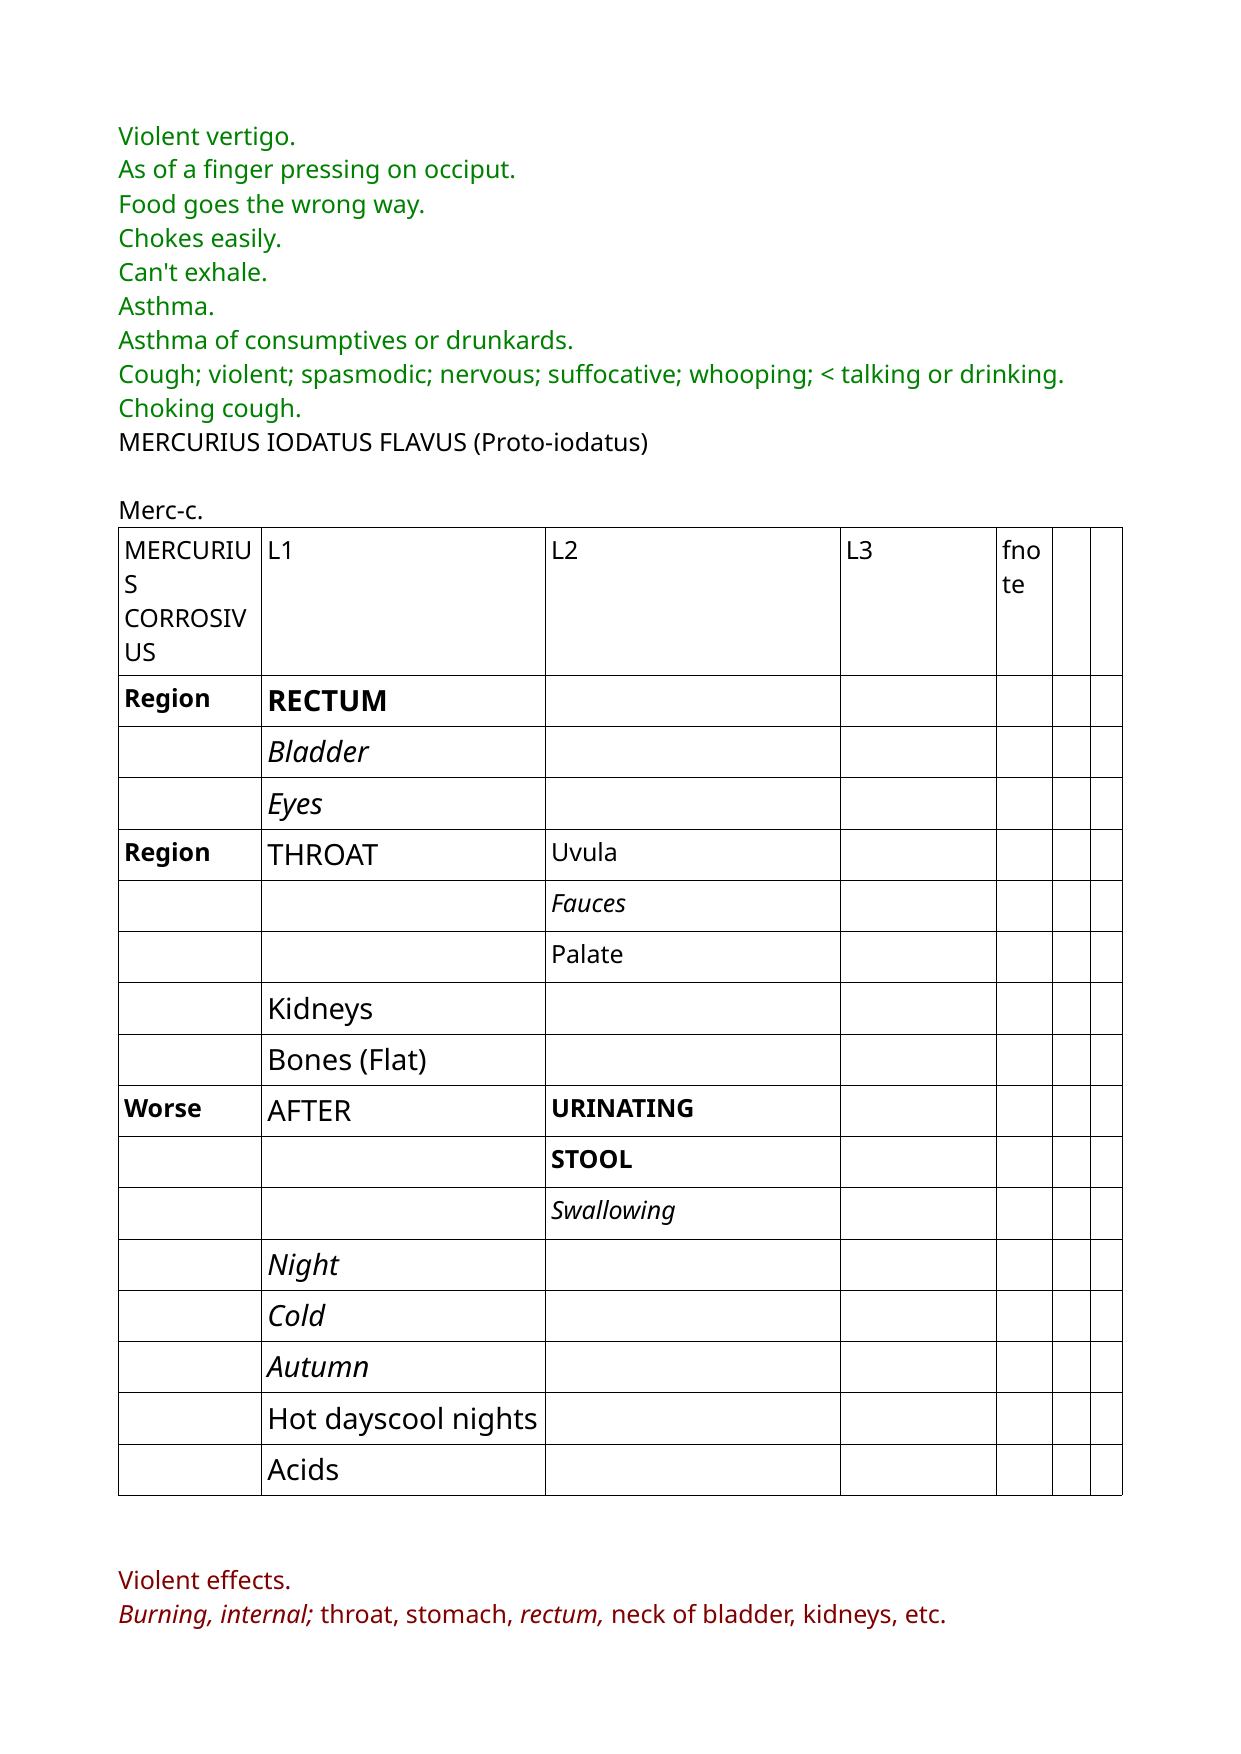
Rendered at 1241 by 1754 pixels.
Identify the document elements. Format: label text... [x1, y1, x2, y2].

text Violent vertigo. [118, 118, 1122, 152]
table_cell [1091, 676, 1122, 726]
table_cell [119, 1240, 261, 1290]
text Asthma of consumptives or drunkards. [118, 322, 1122, 357]
table_cell [841, 1086, 996, 1136]
table_cell [1053, 1086, 1090, 1136]
table_cell [1053, 1291, 1090, 1341]
table_cell [1053, 727, 1090, 777]
table_cell [997, 1137, 1052, 1187]
table_cell [1091, 1342, 1122, 1392]
table_cell [841, 1188, 996, 1238]
table_cell Swallowing [546, 1188, 840, 1238]
text MERCURIUS IODATUS FLAVUS (Proto-iodatus) [118, 425, 1122, 459]
table_cell [1091, 1240, 1122, 1290]
text Merc-c. [118, 493, 1122, 527]
text Chokes easily. [118, 220, 1122, 254]
table_cell [1091, 1137, 1122, 1187]
table_header L2 [546, 528, 840, 675]
table_cell [119, 1188, 261, 1238]
table_cell [841, 778, 996, 828]
table_cell Palate [546, 932, 840, 982]
table_cell [546, 1035, 840, 1085]
table_cell [119, 1393, 261, 1443]
table_cell [1053, 1188, 1090, 1238]
table_cell [1053, 932, 1090, 982]
text Can't exhale. [118, 254, 1122, 288]
table_cell [841, 727, 996, 777]
table_cell [1053, 1342, 1090, 1392]
table_cell [997, 1393, 1052, 1443]
table_cell [1053, 881, 1090, 931]
table_cell [1053, 983, 1090, 1033]
text Choking cough. [118, 391, 1122, 425]
table_cell [119, 1291, 261, 1341]
table_cell STOOL [546, 1137, 840, 1187]
text Burning, internal; throat, stomach, rectum, neck of bladder, kidneys, etc. [118, 1597, 1122, 1631]
table_cell [119, 727, 261, 777]
table_header [1053, 528, 1090, 675]
table_cell [841, 1445, 996, 1495]
table_cell [841, 1291, 996, 1341]
table_cell [546, 778, 840, 828]
text Violent effects. [118, 1563, 1122, 1597]
table_cell [841, 1393, 996, 1443]
table_cell [546, 1445, 840, 1495]
table_cell [262, 1188, 545, 1238]
table_cell [119, 1342, 261, 1392]
table_cell [119, 932, 261, 982]
table_cell [841, 932, 996, 982]
table_cell [546, 1342, 840, 1392]
table_header MERCURIUS CORROSIVUS [119, 528, 261, 675]
table_cell URINATING [546, 1086, 840, 1136]
table_cell [1091, 830, 1122, 880]
table_cell Fauces [546, 881, 840, 931]
table_cell [119, 1035, 261, 1085]
table_cell [997, 830, 1052, 880]
table_cell [997, 881, 1052, 931]
table_cell Autumn [262, 1342, 545, 1392]
table_cell [1053, 778, 1090, 828]
table_cell [1053, 830, 1090, 880]
table_header L3 [841, 528, 996, 675]
table_cell [1091, 1188, 1122, 1238]
text Food goes the wrong way. [118, 186, 1122, 220]
table_cell [841, 1137, 996, 1187]
table_cell [997, 1086, 1052, 1136]
table_cell [1053, 1137, 1090, 1187]
table_cell Bladder [262, 727, 545, 777]
table_cell [1053, 1445, 1090, 1495]
table_cell [997, 727, 1052, 777]
table_cell [841, 1342, 996, 1392]
table_cell [1053, 1240, 1090, 1290]
text Cough; violent; spasmodic; nervous; suffocative; whooping; < talking or drinking. [118, 357, 1122, 391]
table_cell [997, 1342, 1052, 1392]
table_cell [997, 983, 1052, 1033]
table_cell Region [119, 830, 261, 880]
table_cell [546, 1393, 840, 1443]
table_cell [997, 932, 1052, 982]
text As of a finger pressing on occiput. [118, 152, 1122, 186]
table_cell Region [119, 676, 261, 726]
table_cell [997, 1445, 1052, 1495]
table_cell [841, 983, 996, 1033]
table_cell [119, 983, 261, 1033]
table_cell [119, 881, 261, 931]
table_cell [1091, 983, 1122, 1033]
table_cell Worse [119, 1086, 261, 1136]
table_cell Hot dayscool nights [262, 1393, 545, 1443]
table_header L1 [262, 528, 545, 675]
table_cell [997, 1291, 1052, 1341]
text Asthma. [118, 288, 1122, 322]
table_cell [546, 676, 840, 726]
table_cell [119, 1137, 261, 1187]
table_header fnote [997, 528, 1052, 675]
table_cell [841, 1035, 996, 1085]
table_cell Uvula [546, 830, 840, 880]
table_cell AFTER [262, 1086, 545, 1136]
table_cell [119, 778, 261, 828]
table_cell [1053, 676, 1090, 726]
table_cell RECTUM [262, 676, 545, 726]
table_cell [262, 1137, 545, 1187]
table_cell [262, 932, 545, 982]
table_cell [546, 1240, 840, 1290]
table_cell Acids [262, 1445, 545, 1495]
table_cell Eyes [262, 778, 545, 828]
table_cell [546, 983, 840, 1033]
table_cell [1091, 1291, 1122, 1341]
table_cell [546, 1291, 840, 1341]
table_cell [997, 1240, 1052, 1290]
table_cell [841, 881, 996, 931]
table_cell [841, 830, 996, 880]
table_cell [1091, 1035, 1122, 1085]
table_cell [997, 676, 1052, 726]
table_cell [546, 727, 840, 777]
table_cell [1091, 1086, 1122, 1136]
table_cell [997, 778, 1052, 828]
table_cell [1091, 1445, 1122, 1495]
table_cell THROAT [262, 830, 545, 880]
table_cell [997, 1188, 1052, 1238]
table_cell [1053, 1035, 1090, 1085]
table_cell [119, 1445, 261, 1495]
table_cell [1053, 1393, 1090, 1443]
table_cell [262, 881, 545, 931]
table_cell [997, 1035, 1052, 1085]
table_cell [841, 1240, 996, 1290]
table_cell Kidneys [262, 983, 545, 1033]
table_cell Cold [262, 1291, 545, 1341]
table_cell [1091, 778, 1122, 828]
table_cell Night [262, 1240, 545, 1290]
table_header [1091, 528, 1122, 675]
table_cell [1091, 727, 1122, 777]
table_cell [1091, 1393, 1122, 1443]
table_cell [1091, 881, 1122, 931]
table_cell [1091, 932, 1122, 982]
table_cell Bones (Flat) [262, 1035, 545, 1085]
table_cell [841, 676, 996, 726]
